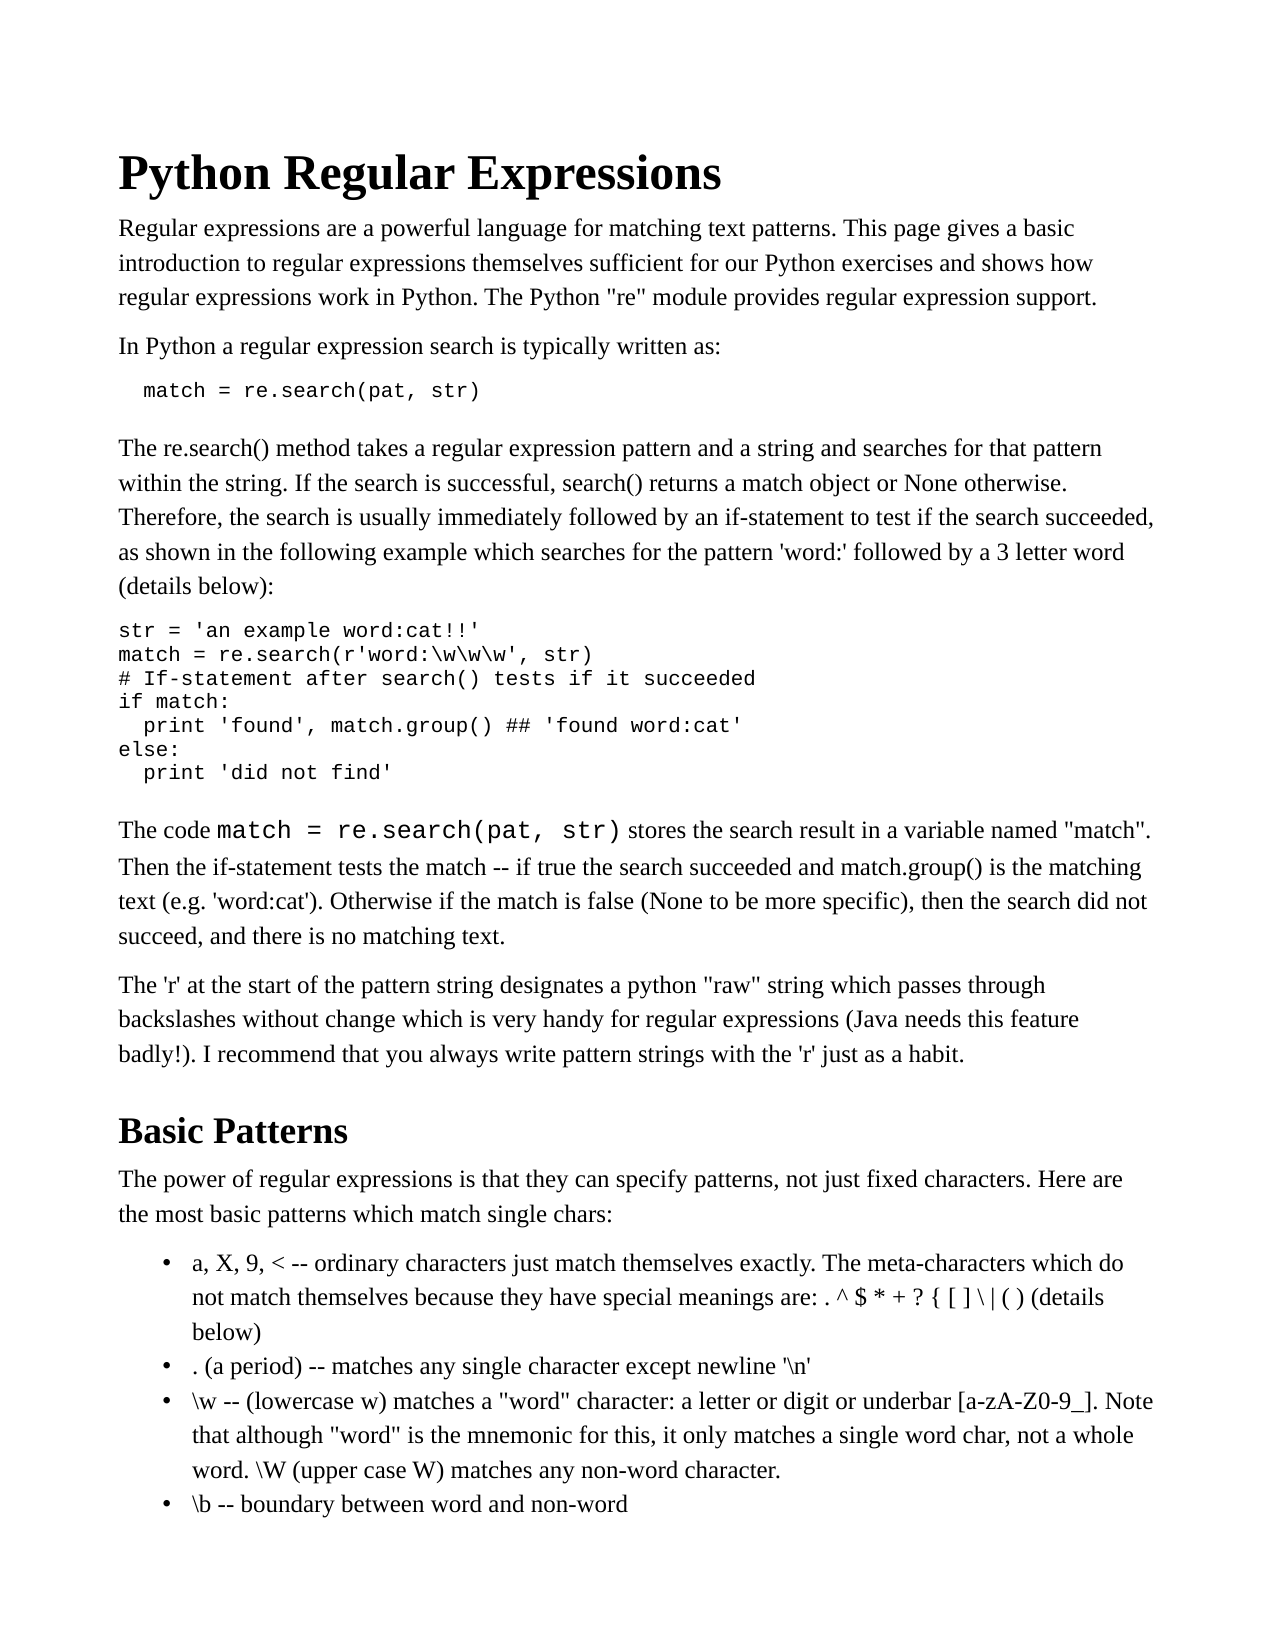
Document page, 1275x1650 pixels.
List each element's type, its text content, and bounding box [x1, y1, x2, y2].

text if match: [118, 691, 1157, 715]
list a, X, 9, < -- ordinary characters just match themselves exactly. The meta-characters which do not match themselves because they have special meanings are: . ^ $ * + ? { [ ] \ | ( ) (details below) [162, 1248, 1157, 1346]
text The 'r' at the start of the pattern string designates a python "raw" string which passes through backslashes without change which is very handy for regular expressions (Java needs this feature badly!). I recommend that you always write pattern strings with the 'r' just as a habit. [118, 970, 1157, 1068]
text Regular expressions are a powerful language for matching text patterns. This page gives a basic introduction to regular expressions themselves sufficient for our Python exercises and shows how regular expressions work in Python. The Python "re" module provides regular expression support. [118, 213, 1157, 311]
text print 'did not find' [118, 762, 1157, 786]
subtitle Python Regular Expressions [118, 143, 1157, 201]
list . (a period) -- matches any single character except newline '\n' [162, 1351, 1157, 1380]
text The code match = re.search(pat, str) stores the search result in a variable named "match". Then the if-statement tests the match -- if true the search succeeded and match.group() is the matching text (e.g. 'word:cat'). Otherwise if the match is false (None to be more specific), then the search did not succeed, and there is no matching text. [118, 815, 1157, 949]
text In Python a regular expression search is typically written as: [118, 331, 1157, 360]
list \b -- boundary between word and non-word [162, 1489, 1157, 1518]
list \w -- (lowercase w) matches a "word" character: a letter or digit or underbar [a-zA-Z0-9_]. Note that although "word" is the mnemonic for this, it only matches a single word char, not a whole word. \W (upper case W) matches any non-word character. [162, 1386, 1157, 1483]
text str = 'an example word:cat!!' [118, 620, 1157, 644]
text The re.search() method takes a regular expression pattern and a string and searches for that pattern within the string. If the search is successful, search() returns a match object or None otherwise. Therefore, the search is usually immediately followed by an if-statement to test if the search succeeded, as shown in the following example which searches for the pattern 'word:' followed by a 3 letter word (details below): [118, 433, 1157, 600]
text print 'found', match.group() ## 'found word:cat' [118, 715, 1157, 738]
text # If-statement after search() tests if it succeeded [118, 668, 1157, 691]
text match = re.search(pat, str) [118, 380, 1157, 404]
text match = re.search(r'word:\w\w\w', str) [118, 644, 1157, 668]
text else: [118, 738, 1157, 762]
subtitle Basic Patterns [118, 1109, 1157, 1152]
text The power of regular expressions is that they can specify patterns, not just fixed characters. Here are the most basic patterns which match single chars: [118, 1164, 1157, 1228]
